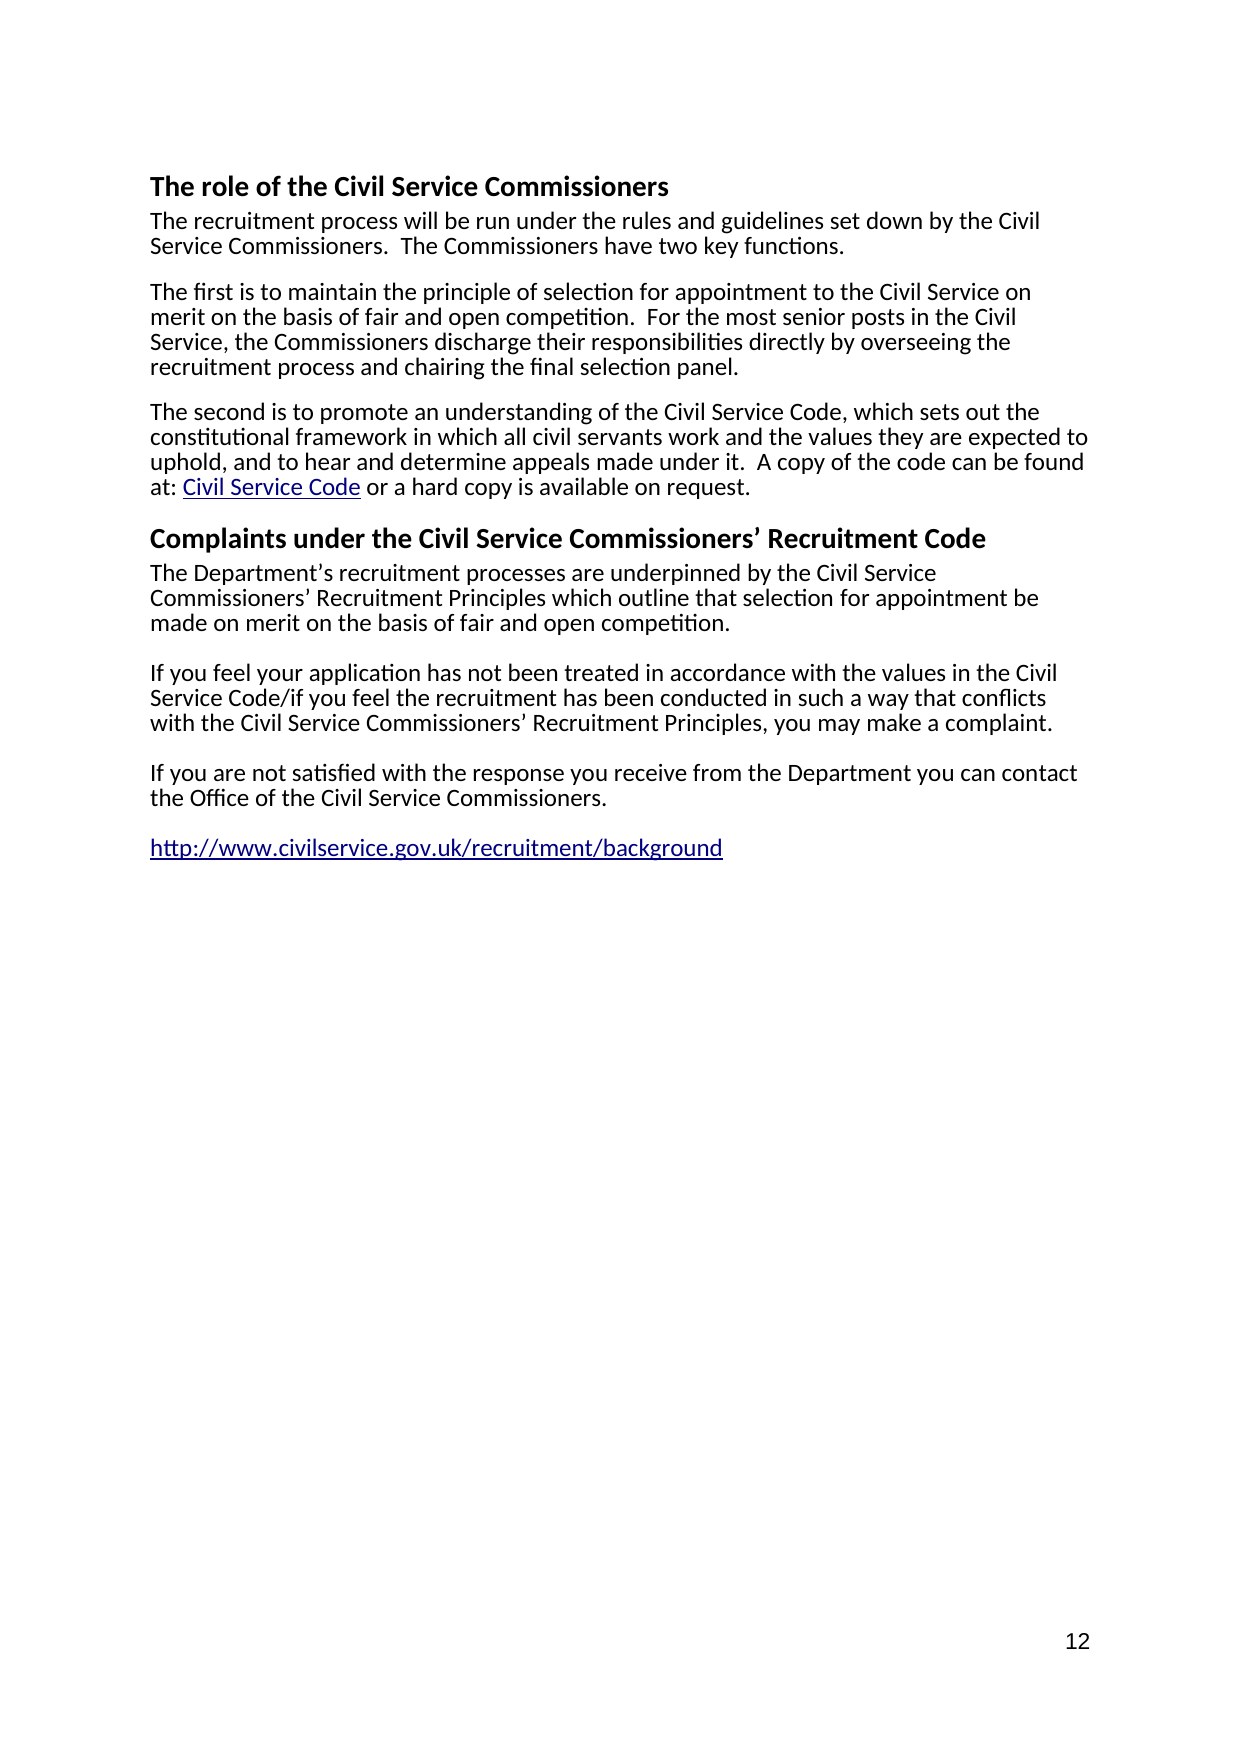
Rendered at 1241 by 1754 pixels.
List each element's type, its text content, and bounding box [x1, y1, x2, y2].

text The Department’s recruitment processes are underpinned by the Civil Service Commissioners’ Recruitment Principles which outline that selection for appointment be made on merit on the basis of fair and open competition. [150, 562, 1090, 637]
text The recruitment process will be run under the rules and guidelines set down by the Civil Service Commissioners. The Commissioners have two key functions. [150, 210, 1090, 260]
text The second is to promote an understanding of the Civil Service Code, which sets out the constitutional framework in which all civil servants work and the values they are expected to uphold, and to hear and determine appeals made under it. A copy of the code can be found at: Civil Service Code or a hard copy is available on request. [150, 402, 1090, 502]
text If you feel your application has not been treated in accordance with the values in the Civil Service Code/if you feel the recruitment has been conducted in such a way that conflicts with the Civil Service Commissioners’ Recruitment Principles, you may make a complaint. [150, 662, 1090, 737]
subtitle Complaints under the Civil Service Commissioners’ Recruitment Code [150, 527, 1090, 556]
text The first is to maintain the principle of selection for appointment to the Civil Service on merit on the basis of fair and open competition. For the most senior posts in the Civil Service, the Commissioners discharge their responsibilities directly by overseeing the recruitment process and chairing the final selection panel. [150, 281, 1090, 381]
text If you are not satisfied with the response you receive from the Department you can contact the Office of the Civil Service Commissioners. [150, 762, 1090, 812]
subtitle The role of the Civil Service Commissioners [150, 175, 1090, 204]
text http://www.civilservice.gov.uk/recruitment/background [150, 837, 1090, 862]
